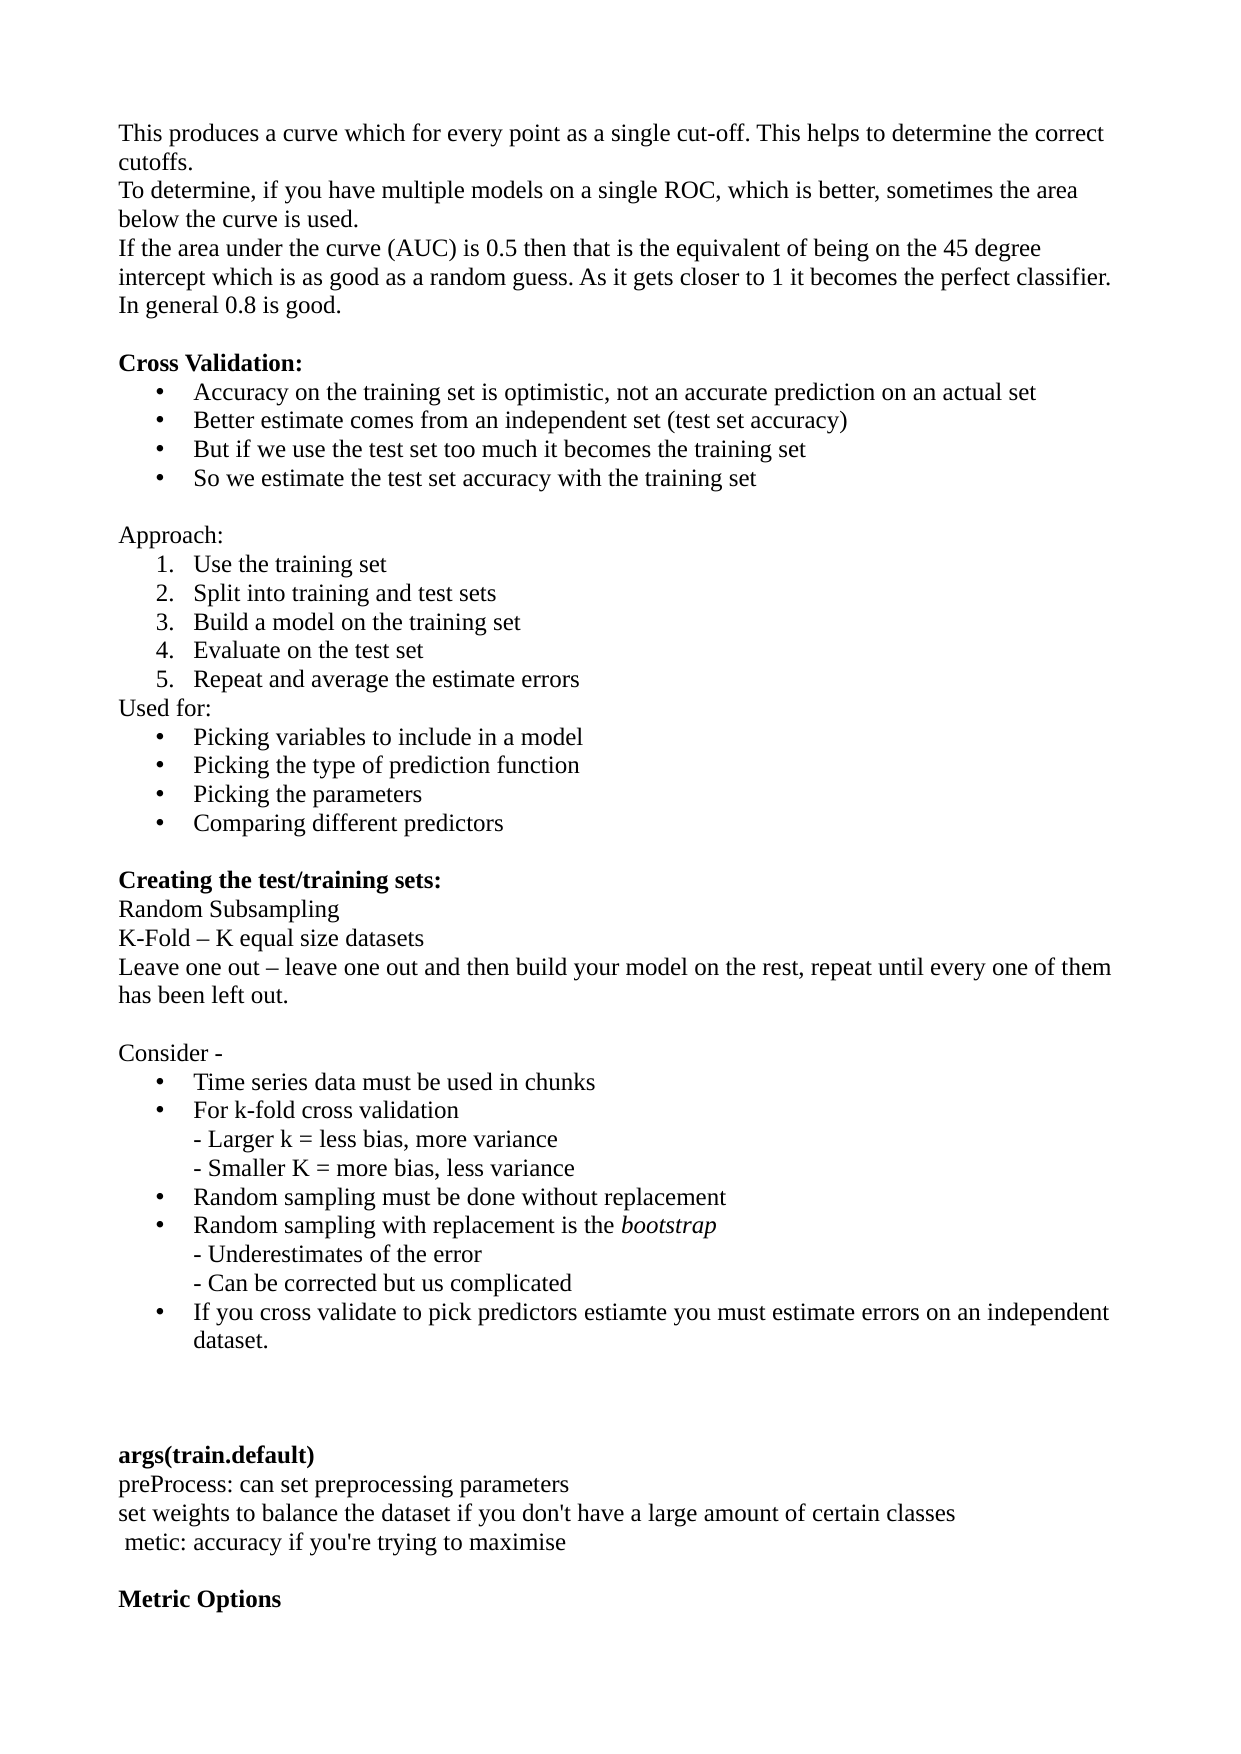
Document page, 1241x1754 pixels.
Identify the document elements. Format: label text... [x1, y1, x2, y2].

text Cross Validation: [118, 348, 1122, 377]
text K-Fold – K equal size datasets [118, 923, 1122, 952]
list Evaluate on the test set [156, 636, 1122, 664]
list - Smaller K = more bias, less variance [156, 1153, 1122, 1182]
text args(train.default) [118, 1441, 1122, 1469]
list Picking the parameters [156, 779, 1122, 808]
text Approach: [118, 521, 1122, 549]
list Random sampling with replacement is the bootstrap [156, 1211, 1122, 1239]
list Picking the type of prediction function [156, 751, 1122, 779]
text Creating the test/training sets: [118, 866, 1122, 894]
text If the area under the curve (AUC) is 0.5 then that is the equivalent of being on the 45 degree intercept which is as good as a random guess. As it gets closer to 1 it becomes the perfect classifier. In general 0.8 is good. [118, 233, 1122, 319]
text Random Subsampling [118, 894, 1122, 923]
list Random sampling must be done without replacement [156, 1182, 1122, 1211]
list But if we use the test set too much it becomes the training set [156, 434, 1122, 463]
text Used for: [118, 693, 1122, 722]
list Comparing different predictors [156, 808, 1122, 837]
list Time series data must be used in chunks [156, 1067, 1122, 1096]
text Consider - [118, 1038, 1122, 1067]
list For k-fold cross validation [156, 1096, 1122, 1124]
list - Can be corrected but us complicated [156, 1268, 1122, 1297]
list - Underestimates of the error [156, 1239, 1122, 1268]
list Accuracy on the training set is optimistic, not an accurate prediction on an actual set [156, 377, 1122, 406]
list Better estimate comes from an independent set (test set accuracy) [156, 406, 1122, 434]
text set weights to balance the dataset if you don't have a large amount of certain classes [118, 1498, 1122, 1527]
list Build a model on the training set [156, 607, 1122, 636]
list If you cross validate to pick predictors estiamte you must estimate errors on an independent dataset. [156, 1297, 1122, 1354]
list Repeat and average the estimate errors [156, 664, 1122, 693]
text Leave one out – leave one out and then build your model on the rest, repeat until every one of them has been left out. [118, 952, 1122, 1009]
list Split into training and test sets [156, 578, 1122, 607]
list Picking variables to include in a model [156, 722, 1122, 751]
text This produces a curve which for every point as a single cut-off. This helps to determine the correct cutoffs. [118, 118, 1122, 176]
text To determine, if you have multiple models on a single ROC, which is better, sometimes the area below the curve is used. [118, 176, 1122, 233]
text preProcess: can set preprocessing parameters [118, 1469, 1122, 1498]
text metic: accuracy if you're trying to maximise [118, 1527, 1122, 1556]
list Use the training set [156, 549, 1122, 578]
list So we estimate the test set accuracy with the training set [156, 463, 1122, 492]
list - Larger k = less bias, more variance [156, 1124, 1122, 1153]
text Metric Options [118, 1584, 1122, 1613]
